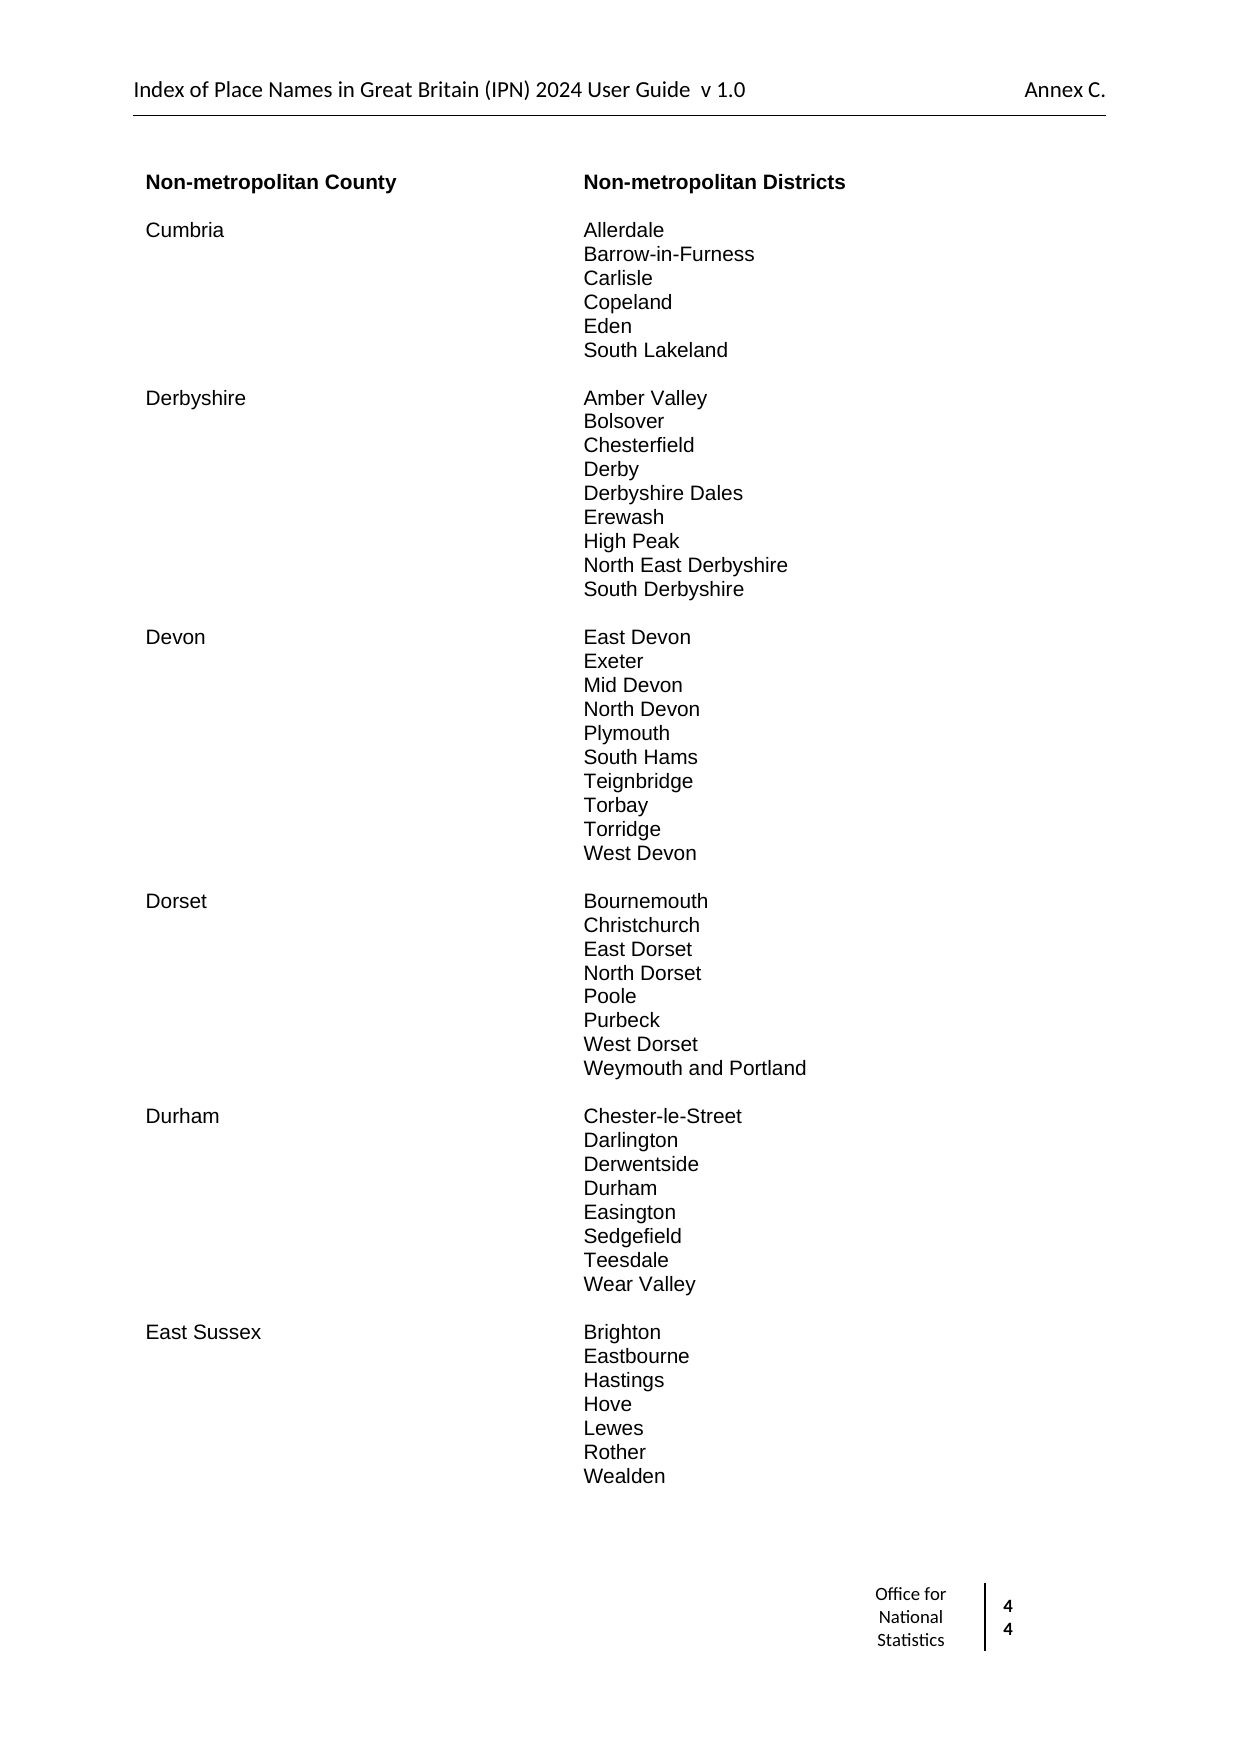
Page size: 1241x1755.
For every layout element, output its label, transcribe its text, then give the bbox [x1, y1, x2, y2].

text Chesterfield [145, 433, 1094, 457]
text Copeland [145, 289, 1094, 313]
text Wear Valley [145, 1272, 1094, 1296]
text High Peak [145, 529, 1094, 553]
text Durham Chester-le-Street [145, 1104, 1094, 1128]
text Torridge [145, 817, 1094, 841]
text Lewes [145, 1416, 1094, 1439]
text Purbeck [145, 1008, 1094, 1032]
text Cumbria Allerdale [145, 218, 1094, 242]
text Durham [145, 1176, 1094, 1200]
text Erewash [145, 505, 1094, 529]
text South Hams [145, 745, 1094, 769]
text Teignbridge [145, 769, 1094, 793]
text Weymouth and Portland [145, 1056, 1094, 1080]
text Hove [145, 1392, 1094, 1416]
text Derbyshire Amber Valley [145, 385, 1094, 409]
text North Devon [145, 697, 1094, 721]
text East Dorset [145, 936, 1094, 960]
text Torbay [145, 793, 1094, 817]
text West Dorset [145, 1032, 1094, 1056]
text Christchurch [133, 912, 1094, 936]
text Derby [145, 457, 1094, 481]
text Dorset Bournemouth [145, 888, 1094, 912]
text Darlington [145, 1128, 1094, 1152]
text Easington [145, 1200, 1094, 1224]
text Wealden [145, 1463, 1094, 1487]
text Eastbourne [145, 1344, 1094, 1368]
text East Sussex Brighton [145, 1320, 1094, 1344]
text Eden [145, 313, 1094, 337]
text Barrow-in-Furness [145, 242, 1094, 266]
text Devon East Devon [145, 625, 1094, 649]
text West Devon [145, 841, 1094, 864]
text Poole [145, 984, 1094, 1008]
text Exeter [145, 649, 1094, 673]
text Derbyshire Dales [145, 481, 1094, 505]
text Carlisle [145, 266, 1094, 289]
text North Dorset [145, 960, 1094, 984]
text Plymouth [145, 721, 1094, 745]
text North East Derbyshire [145, 553, 1094, 577]
text Hastings [145, 1368, 1094, 1392]
text Teesdale [145, 1248, 1094, 1272]
text South Lakeland [145, 337, 1094, 361]
text South Derbyshire [145, 577, 1094, 601]
text Bolsover [145, 409, 1094, 433]
text Rother [145, 1439, 1094, 1463]
text Sedgefield [145, 1224, 1094, 1248]
text Derwentside [145, 1152, 1094, 1176]
text Non-metropolitan County Non-metropolitan Districts [145, 170, 1094, 194]
text Mid Devon [145, 673, 1094, 697]
